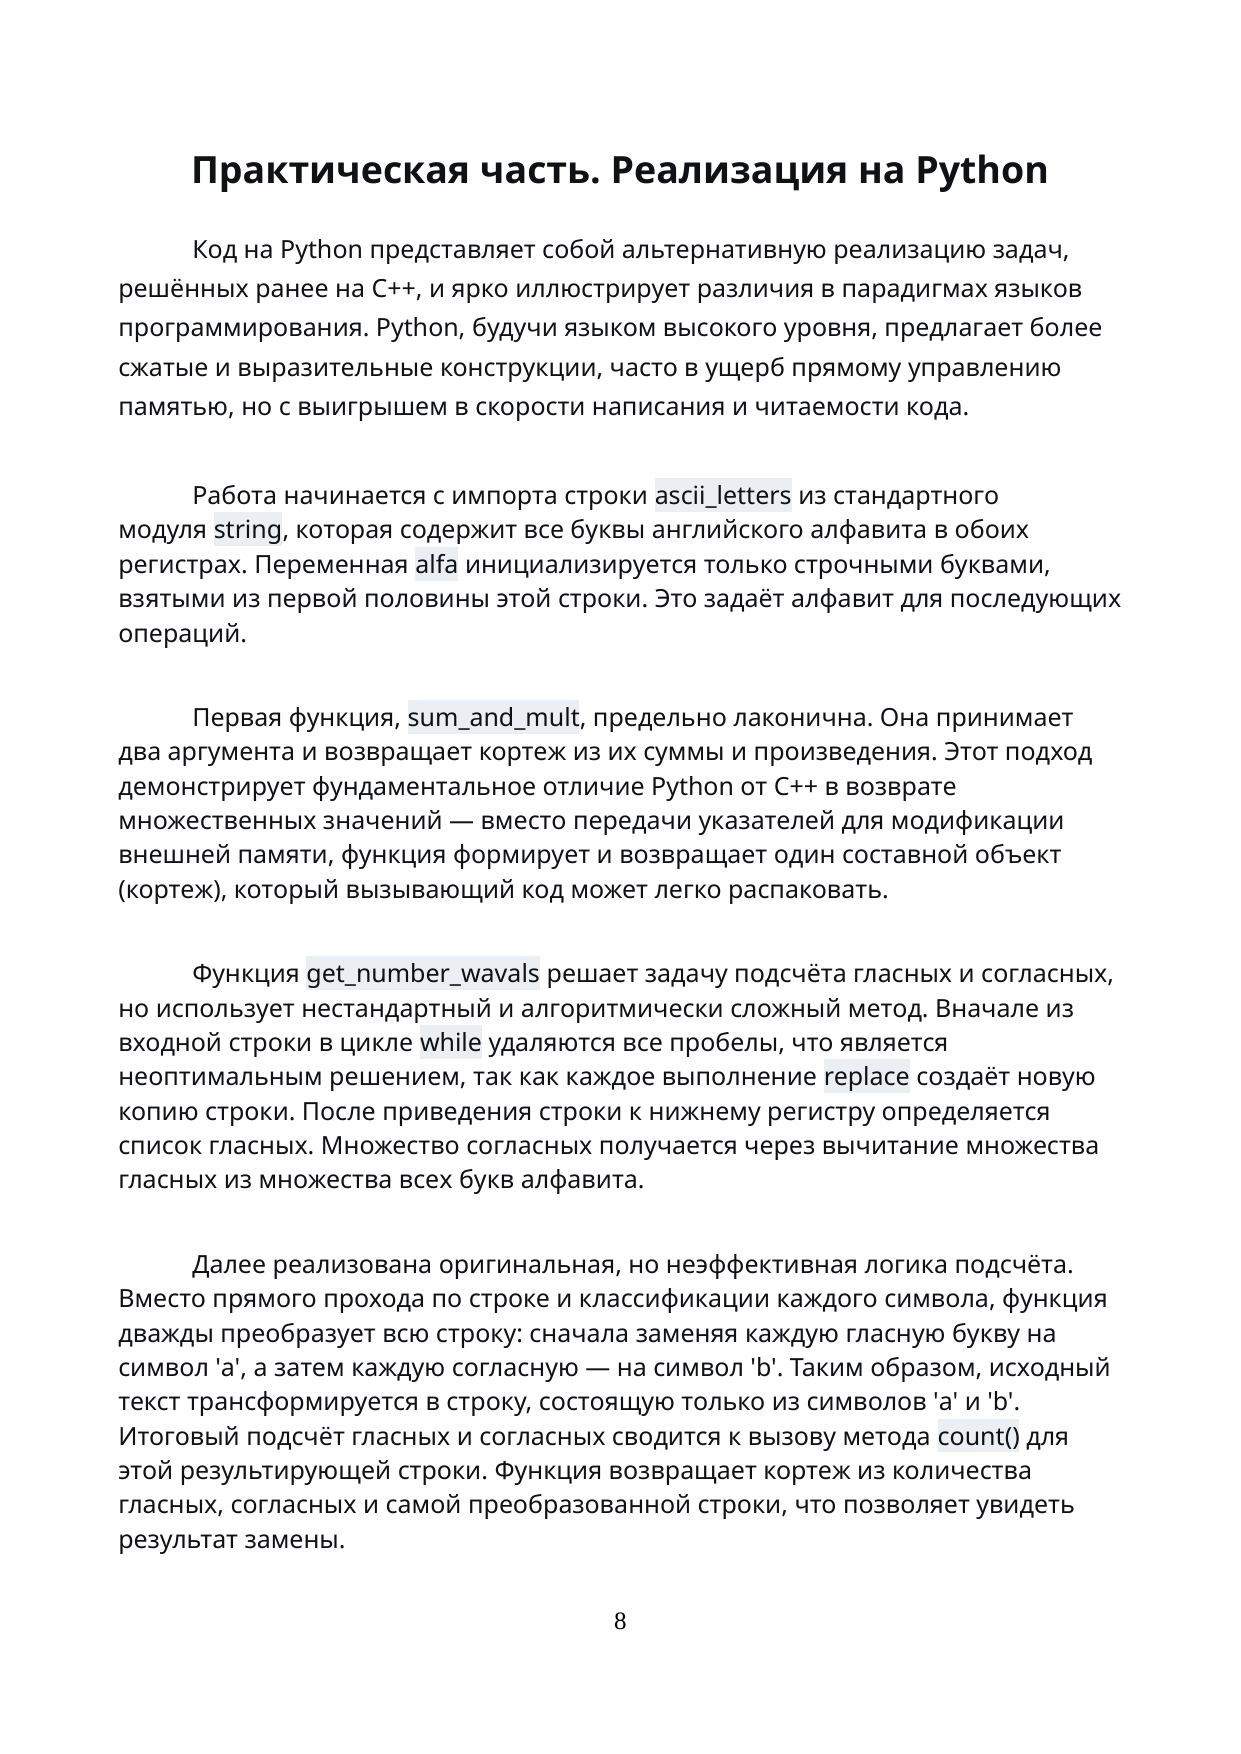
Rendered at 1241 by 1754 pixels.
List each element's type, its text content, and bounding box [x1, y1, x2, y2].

text Функция get_number_wavals решает задачу подсчёта гласных и согласных, но использует нестандартный и алгоритмически сложный метод. Вначале из входной строки в цикле while удаляются все пробелы, что является неоптимальным решением, так как каждое выполнение replace создаёт новую копию строки. После приведения строки к нижнему регистру определяется список гласных. Множество согласных получается через вычитание множества гласных из множества всех букв алфавита. [118, 956, 1122, 1196]
text Далее реализована оригинальная, но неэффективная логика подсчёта. Вместо прямого прохода по строке и классификации каждого символа, функция дважды преобразует всю строку: сначала заменяя каждую гласную букву на символ 'a', а затем каждую согласную — на символ 'b'. Таким образом, исходный текст трансформируется в строку, состоящую только из символов 'a' и 'b'. Итоговый подсчёт гласных и согласных сводится к вызову метода count() для этой результирующей строки. Функция возвращает кортеж из количества гласных, согласных и самой преобразованной строки, что позволяет увидеть результат замены. [118, 1246, 1122, 1556]
text Первая функция, sum_and_mult, предельно лаконична. Она принимает два аргумента и возвращает кортеж из их суммы и произведения. Этот подход демонстрирует фундаментальное отличие Python от C++ в возврате множественных значений — вместо передачи указателей для модификации внешней памяти, функция формирует и возвращает один составной объект (кортеж), который вызывающий код может легко распаковать. [118, 699, 1122, 906]
text Работа начинается с импорта строки ascii_letters из стандартного модуля string, которая содержит все буквы английского алфавита в обоих регистрах. Переменная alfa инициализируется только строчными буквами, взятыми из первой половины этой строки. Это задаёт алфавит для последующих операций. [118, 477, 1122, 649]
subtitle Практическая часть. Реализация на Python [118, 143, 1122, 194]
text Код на Python представляет собой альтернативную реализацию задач, решённых ранее на C++, и ярко иллюстрирует различия в парадигмах языков программирования. Python, будучи языком высокого уровня, предлагает более сжатые и выразительные конструкции, часто в ущерб прямому управлению памятью, но с выигрышем в скорости написания и читаемости кода. [118, 232, 1122, 422]
